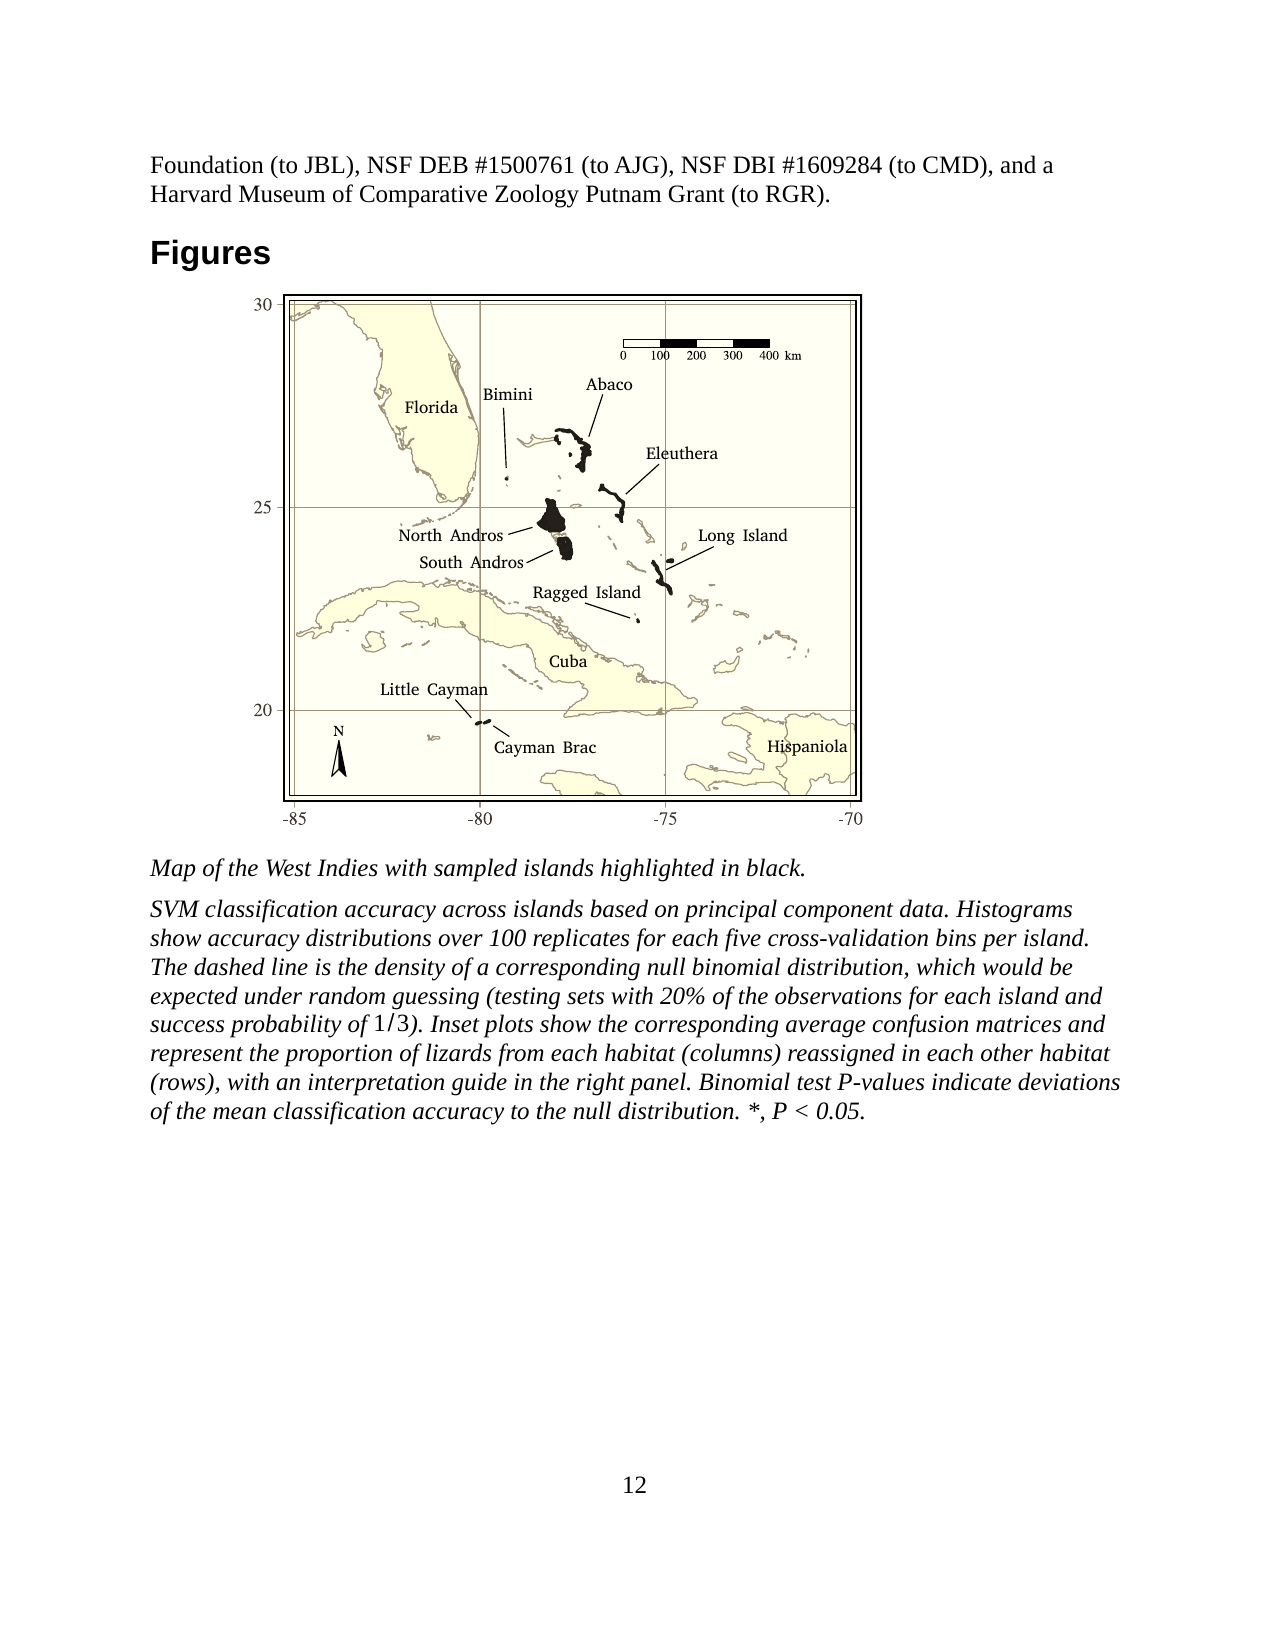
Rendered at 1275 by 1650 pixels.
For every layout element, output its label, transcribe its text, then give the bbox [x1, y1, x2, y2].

text Map of the West Indies with sampled islands highlighted in black. [150, 853, 1125, 882]
text Foundation (to JBL), NSF DEB #1500761 (to AJG), NSF DBI #1609284 (to CMD), and a Harvard Museum of Comparative Zoology Putnam Grant (to RGR). [150, 150, 1125, 207]
subtitle Figures [150, 232, 1125, 271]
text SVM classification accuracy across islands based on principal component data. Histograms show accuracy distributions over 100 replicates for each five cross-validation bins per island. The dashed line is the density of a corresponding null binomial distribution, which would be expected under random guessing (testing sets with 20% of the observations for each island and success probability of ). Inset plots show the corresponding average confusion matrices and represent the proportion of lizards from each habitat (columns) reassigned in each other habitat (rows), with an interpretation guide in the right panel. Binomial test P-values indicate deviations of the mean classification accuracy to the null distribution. *, P < 0.05. [150, 894, 1125, 1124]
